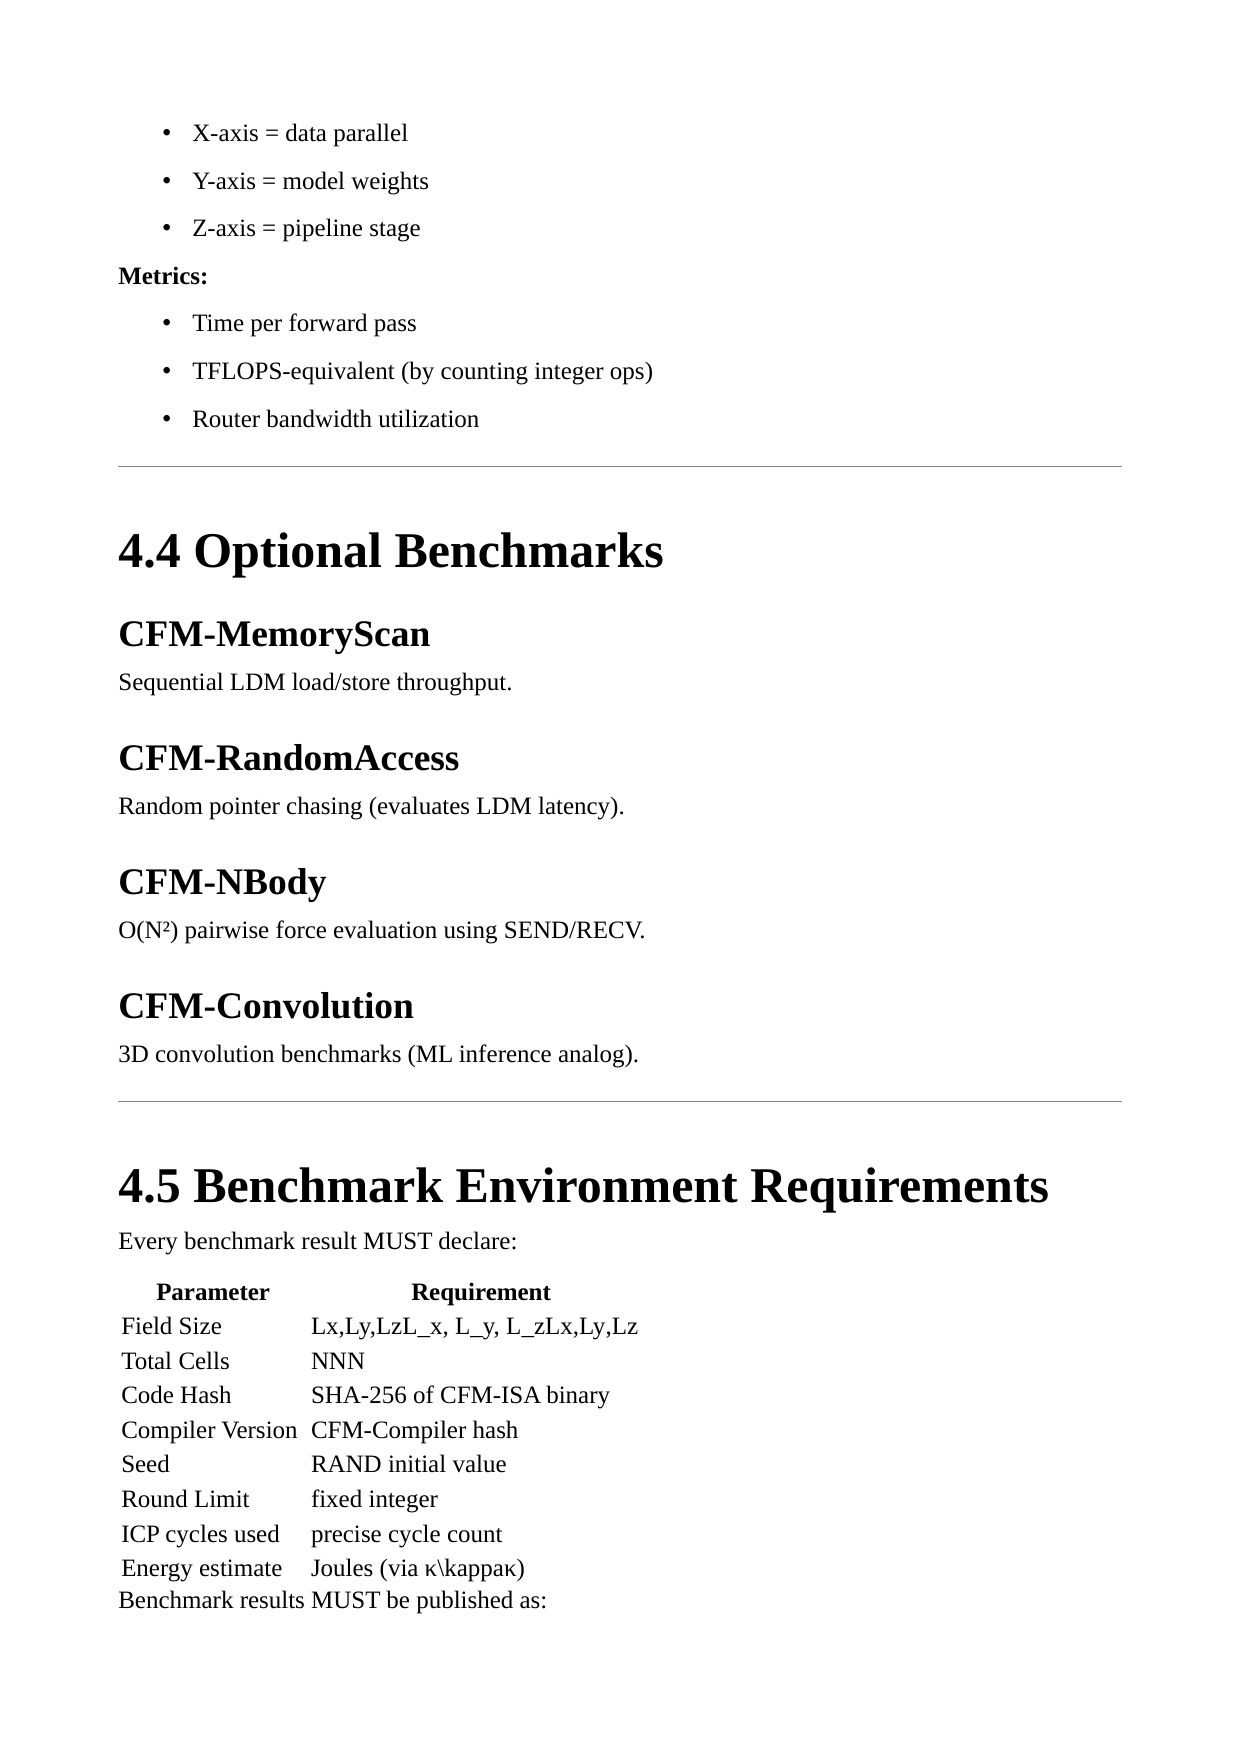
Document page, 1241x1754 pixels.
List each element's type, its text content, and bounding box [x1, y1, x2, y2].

table_cell SHA-256 of CFM-ISA binary [308, 1378, 654, 1412]
subtitle 4.5 Benchmark Environment Requirements [118, 1156, 1122, 1214]
table_cell Lx,Ly,LzL_x, L_y, L_zLx​,Ly​,Lz​ [308, 1308, 654, 1343]
list Y-axis = model weights [162, 166, 1122, 194]
table_cell Seed [118, 1447, 308, 1481]
table_header Requirement [308, 1274, 654, 1308]
text Random pointer chasing (evaluates LDM latency). [118, 791, 1122, 820]
table_cell Total Cells [118, 1343, 308, 1377]
list Z-axis = pipeline stage [162, 213, 1122, 242]
table_cell ICP cycles used [118, 1516, 308, 1550]
table_cell Energy estimate [118, 1550, 308, 1585]
subtitle CFM-MemoryScan [118, 611, 1122, 654]
table_cell RAND initial value [308, 1447, 654, 1481]
table_cell CFM-Compiler hash [308, 1412, 654, 1447]
table_cell Field Size [118, 1308, 308, 1343]
table_cell Compiler Version [118, 1412, 308, 1447]
subtitle 4.4 Optional Benchmarks [118, 521, 1122, 578]
table_cell Joules (via κ\kappaκ) [308, 1550, 654, 1585]
text Benchmark results MUST be published as: [118, 1585, 1122, 1614]
subtitle CFM-NBody [118, 859, 1122, 903]
text O(N²) pairwise force evaluation using SEND/RECV. [118, 915, 1122, 944]
list TFLOPS-equivalent (by counting integer ops) [162, 356, 1122, 385]
table_cell fixed integer [308, 1481, 654, 1516]
text 3D convolution benchmarks (ML inference analog). [118, 1039, 1122, 1068]
list Router bandwidth utilization [162, 404, 1122, 432]
text Metrics: [118, 261, 1122, 290]
list X-axis = data parallel [162, 118, 1122, 147]
list Time per forward pass [162, 308, 1122, 337]
subtitle CFM-Convolution [118, 984, 1122, 1027]
table_cell Round Limit [118, 1481, 308, 1516]
table_cell precise cycle count [308, 1516, 654, 1550]
text Sequential LDM load/store throughput. [118, 667, 1122, 696]
subtitle CFM-RandomAccess [118, 736, 1122, 779]
table_header Parameter [118, 1274, 308, 1308]
text Every benchmark result MUST declare: [118, 1226, 1122, 1255]
table_cell Code Hash [118, 1378, 308, 1412]
table_cell NNN [308, 1343, 654, 1377]
